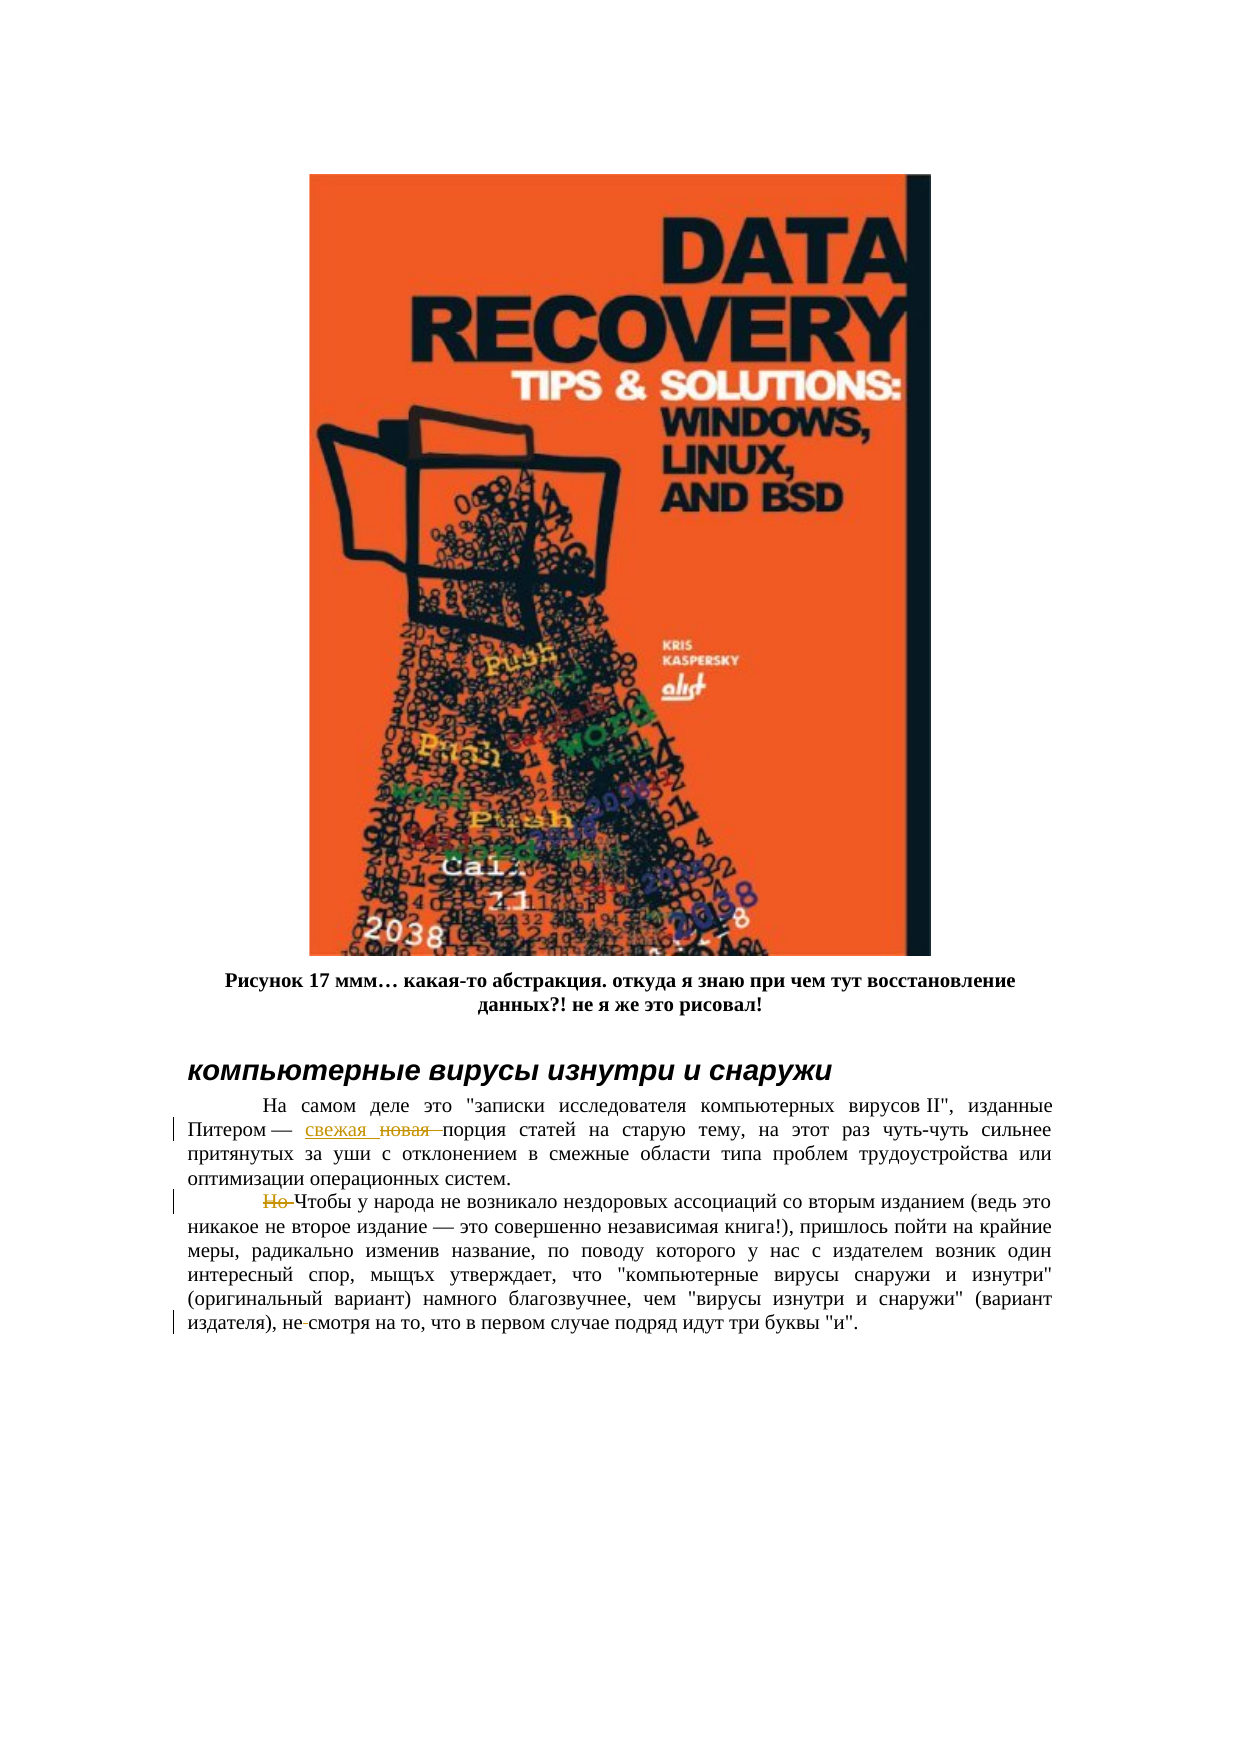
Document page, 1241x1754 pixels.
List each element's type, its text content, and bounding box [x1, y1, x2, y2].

picture [309, 174, 931, 956]
text Рисунок 17 ммм… какая-то абстракция. откуда я знаю при чем тут восстановление данных?! не я же это рисовал! [187, 968, 1053, 1016]
subtitle компьютерные вирусы изнутри и снаружи [187, 1053, 1053, 1087]
text На самом деле это "записки исследователя компьютерных вирусов II", изданные Питером — свежая порция статей на старую тему, на этот раз чуть-чуть сильнее притянутых за уши с отклонением в смежные области типа проблем трудоустройства или оптимизации операционных систем. [187, 1093, 1053, 1189]
text Чтобы у народа не возникало нездоровых ассоциаций со вторым изданием (ведь это никакое не второе издание — это совершенно независимая книга!), пришлось пойти на крайние меры, радикально изменив название, по поводу которого у нас с издателем возник один интересный спор, мыщъх утверждает, что "компьютерные вирусы снаружи и изнутри" (оригинальный вариант) намного благозвучнее, чем "вирусы изнутри и снаружи" (вариант издателя), несмотря на то, что в первом случае подряд идут три буквы "и". [187, 1189, 1053, 1334]
